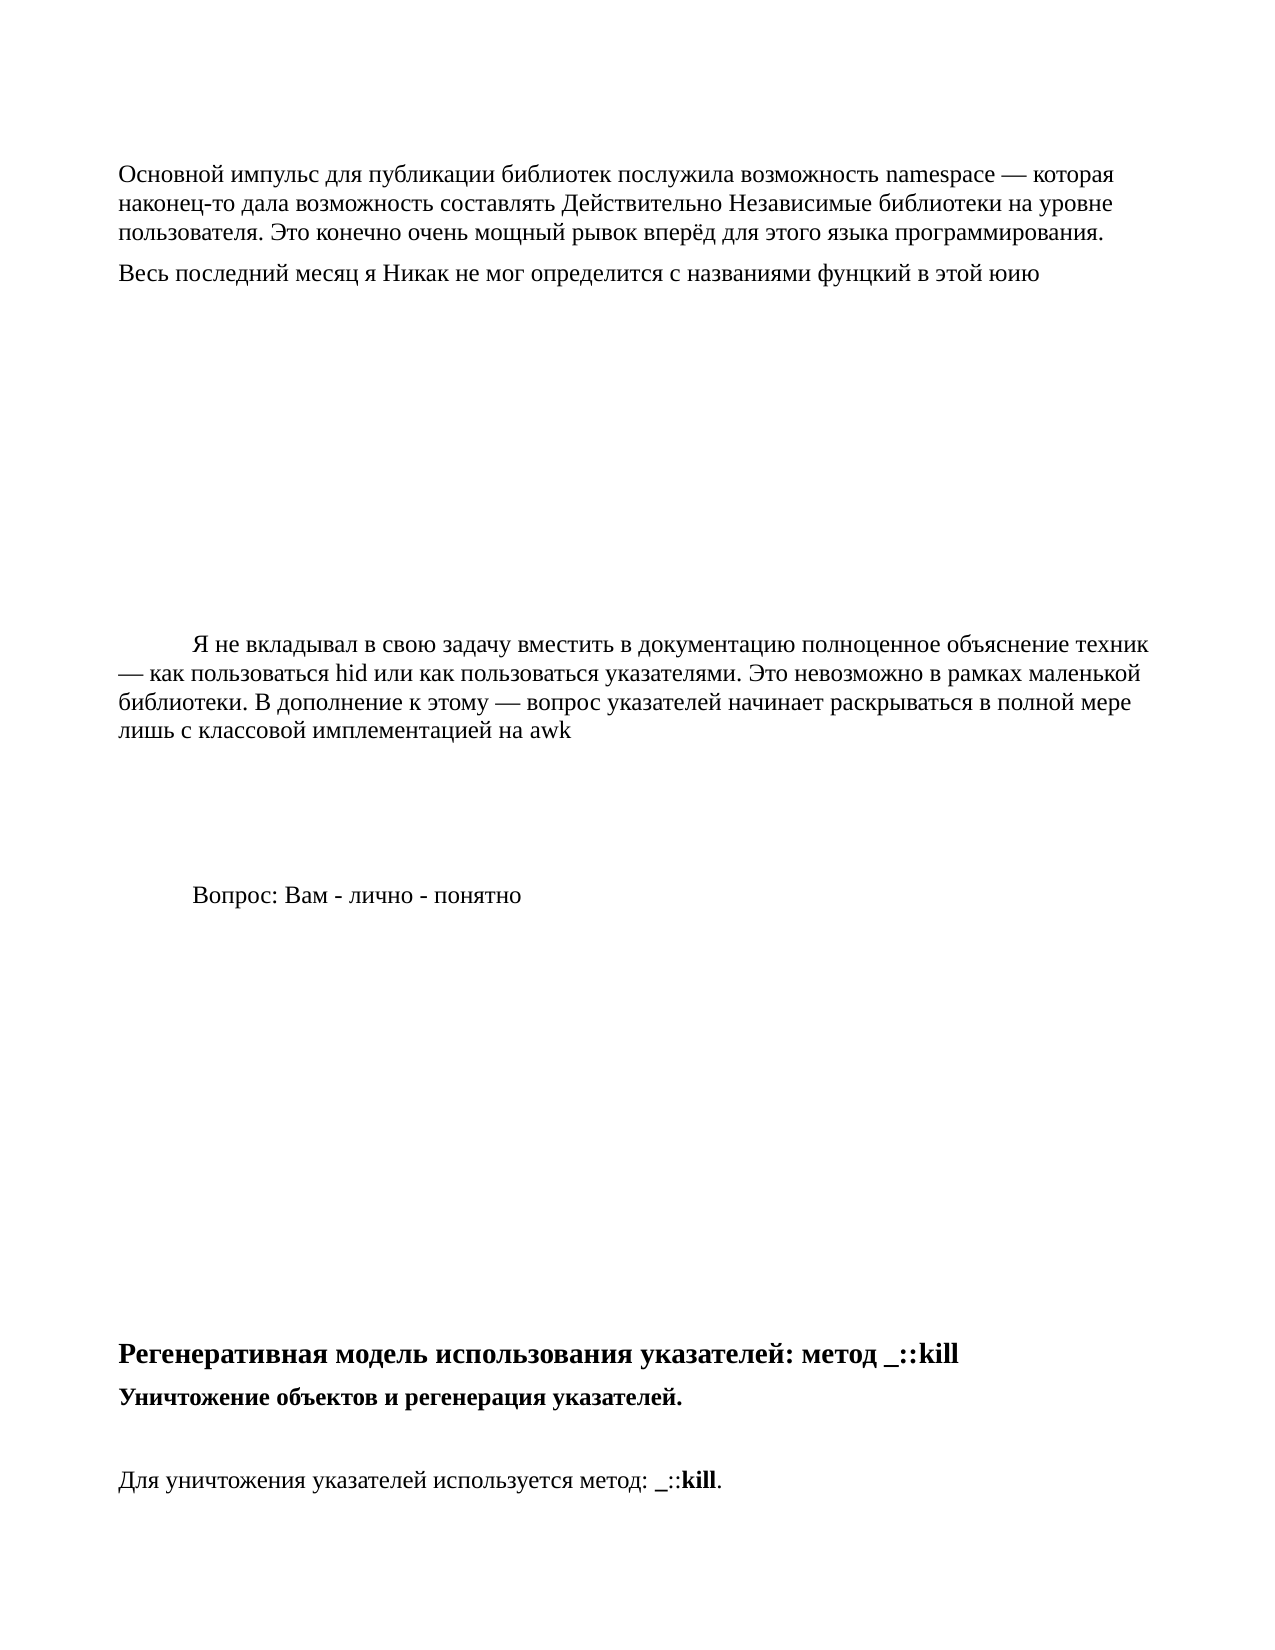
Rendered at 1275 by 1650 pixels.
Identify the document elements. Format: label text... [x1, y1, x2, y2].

text Весь последний месяц я Никак не мог определится с названиями фунцкий в этой юию [118, 258, 1157, 287]
text Уничтожение объектов и регенерация указателей. [118, 1382, 1157, 1411]
text Я не вкладывал в свою задачу вместить в документацию полноценное объяснение техник — как пользоваться hid или как пользоваться указателями. Это невозможно в рамках маленькой библиотеки. В дополнение к этому — вопрос указателей начинает раскрываться в полной мере лишь с классовой имплементацией на awk [118, 629, 1157, 744]
text Для уничтожения указателей используется метод: _::kill. [118, 1465, 1157, 1493]
text Вопрос: Вам - лично - понятно [118, 881, 1157, 909]
text Регенеративная модель использования указателей: метод _::kill [118, 1336, 1157, 1370]
text Основной импульс для публикации библиотек послужила возможность namespace — которая наконец-то дала возможность составлять Действительно Независимые библиотеки на уровне пользователя. Это конечно очень мощный рывок вперёд для этого языка программирования. [118, 159, 1157, 246]
